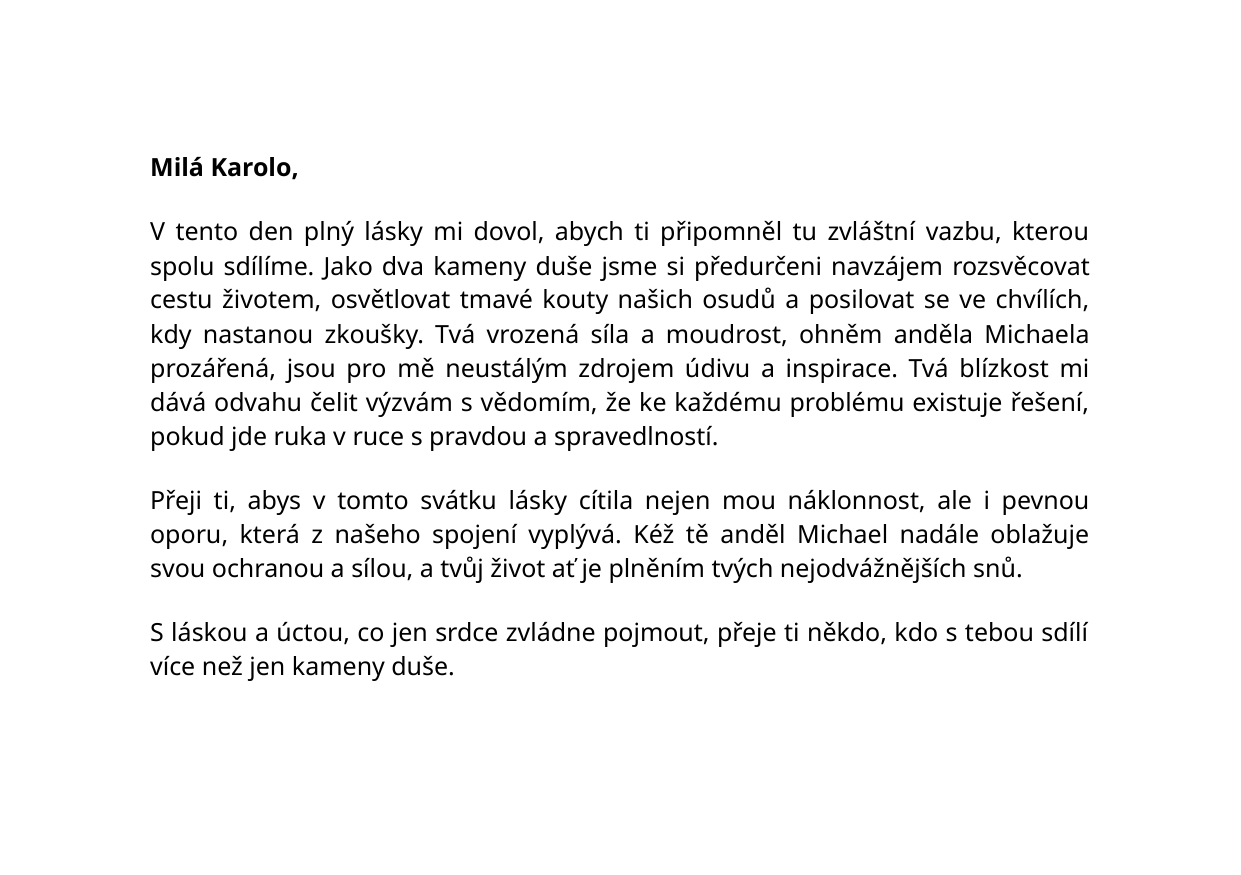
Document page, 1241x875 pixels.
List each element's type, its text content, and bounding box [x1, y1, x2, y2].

text Milá Karolo, [150, 150, 1091, 184]
text S láskou a úctou, co jen srdce zvládne pojmout, přeje ti někdo, kdo s tebou sdílí více než jen kameny duše. [150, 615, 1091, 683]
text Přeji ti, abys v tomto svátku lásky cítila nejen mou náklonnost, ale i pevnou oporu, která z našeho spojení vyplývá. Kéž tě anděl Michael nadále oblažuje svou ochranou a sílou, a tvůj život ať je plněním tvých nejodvážnějších snů. [150, 482, 1091, 585]
text V tento den plný lásky mi dovol, abych ti připomněl tu zvláštní vazbu, kterou spolu sdílíme. Jako dva kameny duše jsme si předurčeni navzájem rozsvěcovat cestu životem, osvětlovat tmavé kouty našich osudů a posilovat se ve chvílích, kdy nastanou zkoušky. Tvá vrozená síla a moudrost, ohněm anděla Michaela prozářená, jsou pro mě neustálým zdrojem údivu a inspirace. Tvá blízkost mi dává odvahu čelit výzvám s vědomím, že ke každému problému existuje řešení, pokud jde ruka v ruce s pravdou a spravedlností. [150, 214, 1091, 452]
